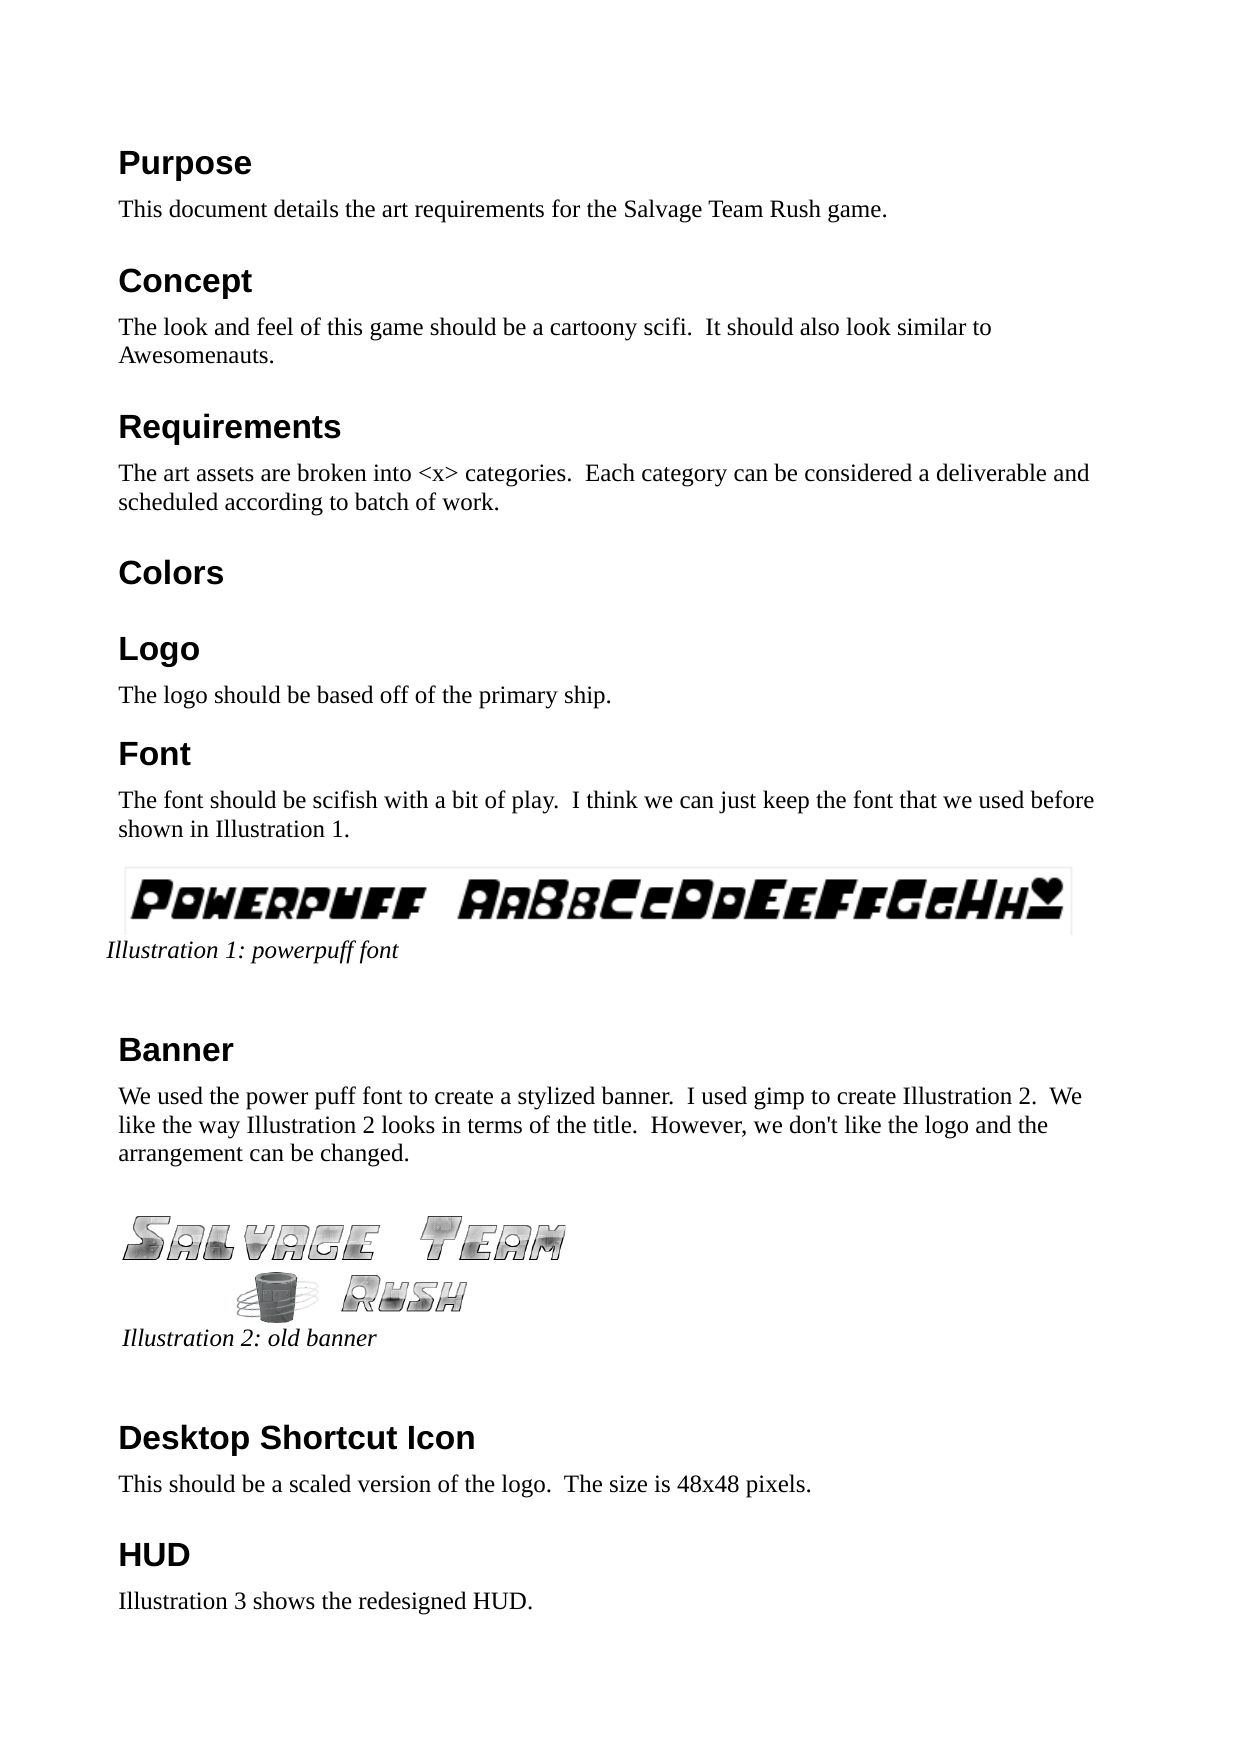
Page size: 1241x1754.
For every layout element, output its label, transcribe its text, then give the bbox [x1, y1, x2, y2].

text This document details the art requirements for the Salvage Team Rush game. [118, 194, 1122, 223]
subtitle Colors [118, 553, 1122, 591]
subtitle Concept [118, 261, 1122, 299]
text Illustration 2: old banner [122, 1323, 565, 1352]
subtitle Font [118, 734, 1122, 772]
subtitle Banner [118, 1030, 1122, 1068]
subtitle Desktop Shortcut Icon [118, 1418, 1122, 1456]
subtitle HUD [118, 1535, 1122, 1574]
text The font should be scifish with a bit of play. I think we can just keep the font that we used before shown in Illustration 1. [118, 785, 1122, 842]
text Illustration 3 shows the redesigned HUD. [118, 1586, 1122, 1615]
subtitle Logo [118, 629, 1122, 668]
picture [122, 1216, 566, 1323]
subtitle Requirements [118, 407, 1122, 445]
picture [106, 856, 1082, 935]
text The look and feel of this game should be a cartoony scifi. It should also look similar to Awesomenauts. [118, 312, 1122, 369]
text The art assets are broken into <x> categories. Each category can be considered a deliverable and scheduled according to batch of work. [118, 458, 1122, 515]
text This should be a scaled version of the logo. The size is 48x48 pixels. [118, 1469, 1122, 1498]
text We used the power puff font to create a stylized banner. I used gimp to create Illustration 2. We like the way Illustration 2 looks in terms of the title. However, we don't like the logo and the arrangement can be changed. [118, 1081, 1122, 1167]
text The logo should be based off of the primary ship. [118, 680, 1122, 709]
text Illustration 1: powerpuff font [106, 935, 1081, 963]
subtitle Purpose [118, 143, 1122, 182]
